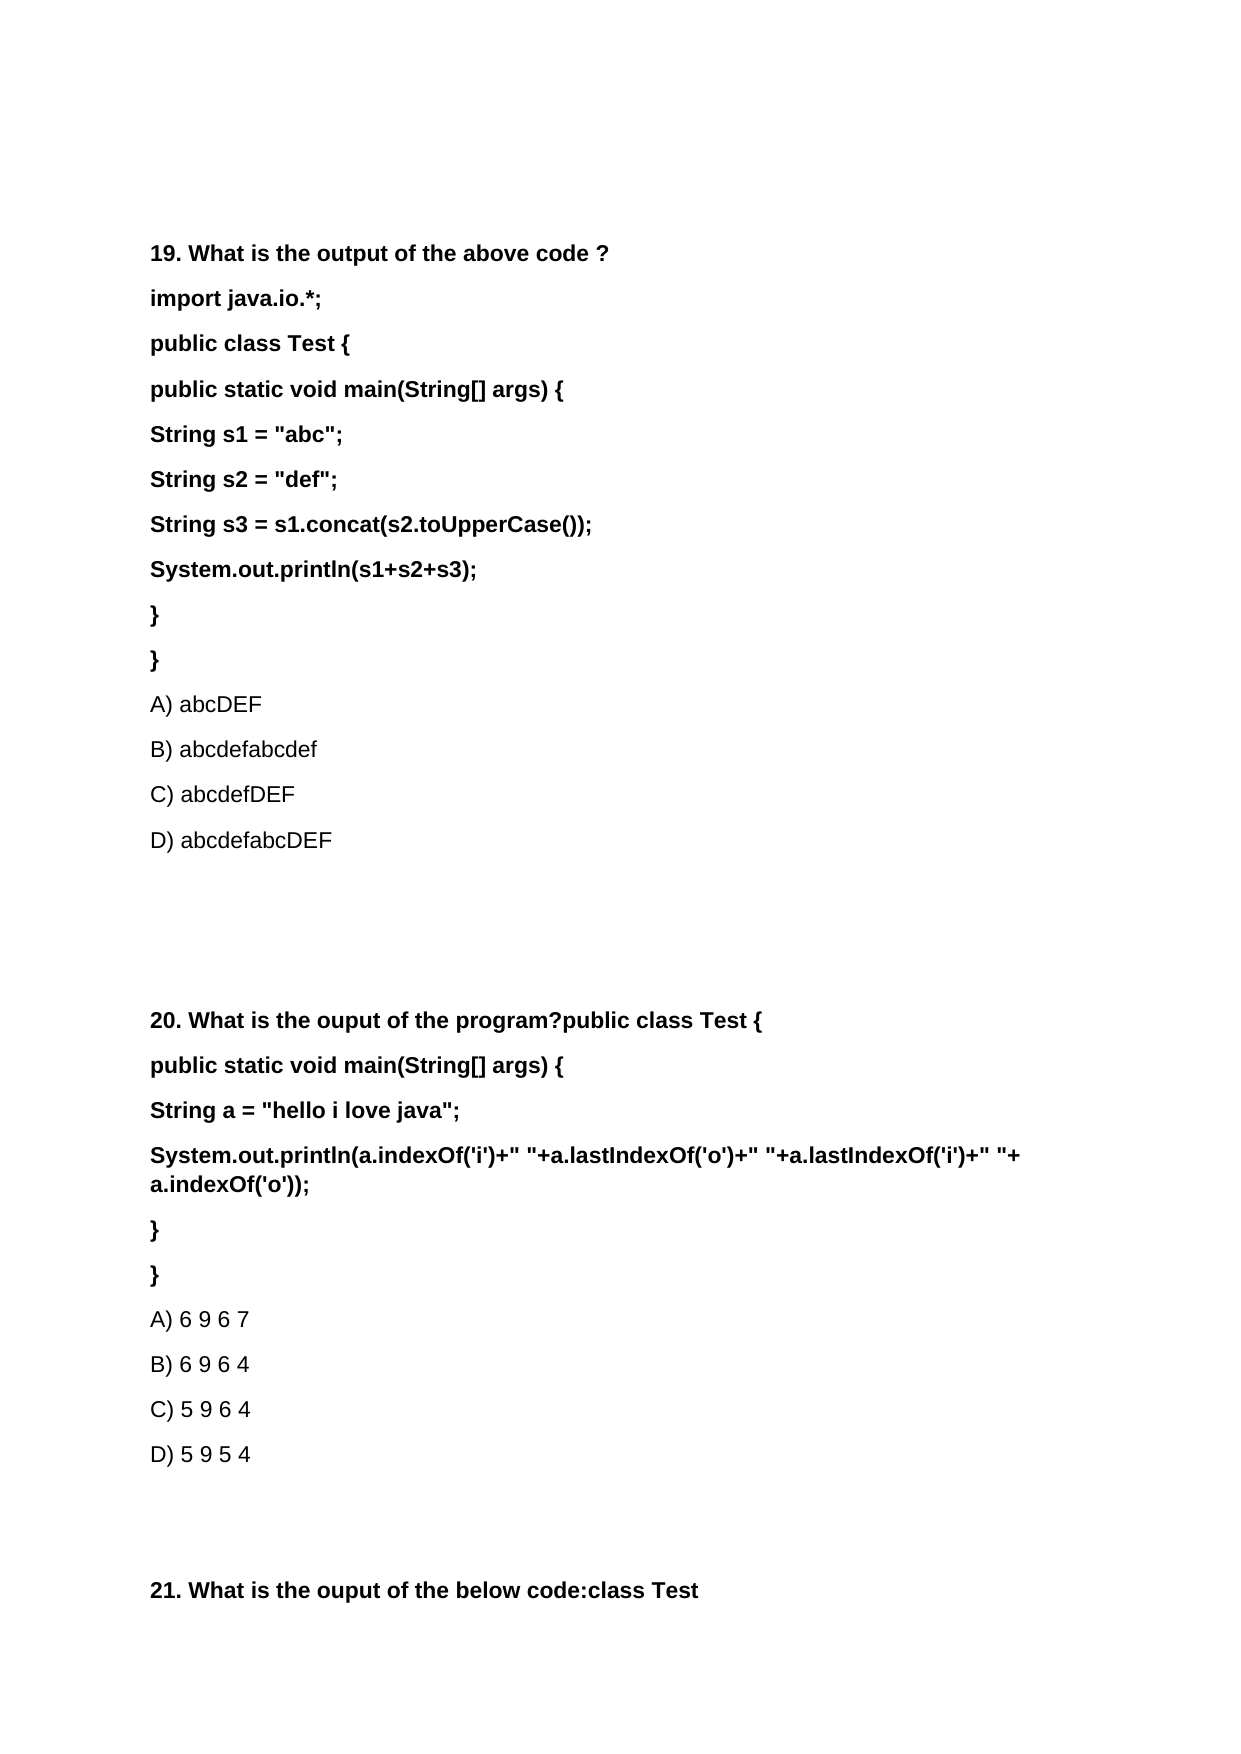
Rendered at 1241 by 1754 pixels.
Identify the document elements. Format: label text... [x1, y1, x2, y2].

text public class Test { [150, 330, 1090, 357]
text D) abcdefabcDEF [150, 827, 1090, 853]
text C) abcdefDEF [150, 781, 1090, 808]
text B) abcdefabcdef [150, 736, 1090, 763]
text } [150, 1261, 1090, 1287]
text } [150, 601, 1090, 627]
text A) abcDEF [150, 691, 1090, 718]
text String a = "hello i love java"; [150, 1097, 1090, 1123]
text public static void main(String[] args) { [150, 1052, 1090, 1078]
text } [150, 646, 1090, 672]
text 19. What is the output of the above code ? [150, 240, 1090, 267]
text 21. What is the ouput of the below code:class Test [150, 1577, 1090, 1603]
text C) 5 9 6 4 [150, 1396, 1090, 1423]
text B) 6 9 6 4 [150, 1351, 1090, 1377]
text String s2 = "def"; [150, 466, 1090, 492]
text String s1 = "abc"; [150, 421, 1090, 447]
text } [150, 1216, 1090, 1242]
text System.out.println(a.indexOf('i')+" "+a.lastIndexOf('o')+" "+a.lastIndexOf('i')+" "+ a.indexOf('o')); [150, 1142, 1090, 1197]
text public static void main(String[] args) { [150, 376, 1090, 402]
text String s3 = s1.concat(s2.toUpperCase()); [150, 511, 1090, 537]
text 20. What is the ouput of the program?public class Test { [150, 1007, 1090, 1033]
text import java.io.*; [150, 285, 1090, 312]
text A) 6 9 6 7 [150, 1306, 1090, 1332]
text System.out.println(s1+s2+s3); [150, 556, 1090, 582]
text D) 5 9 5 4 [150, 1441, 1090, 1468]
